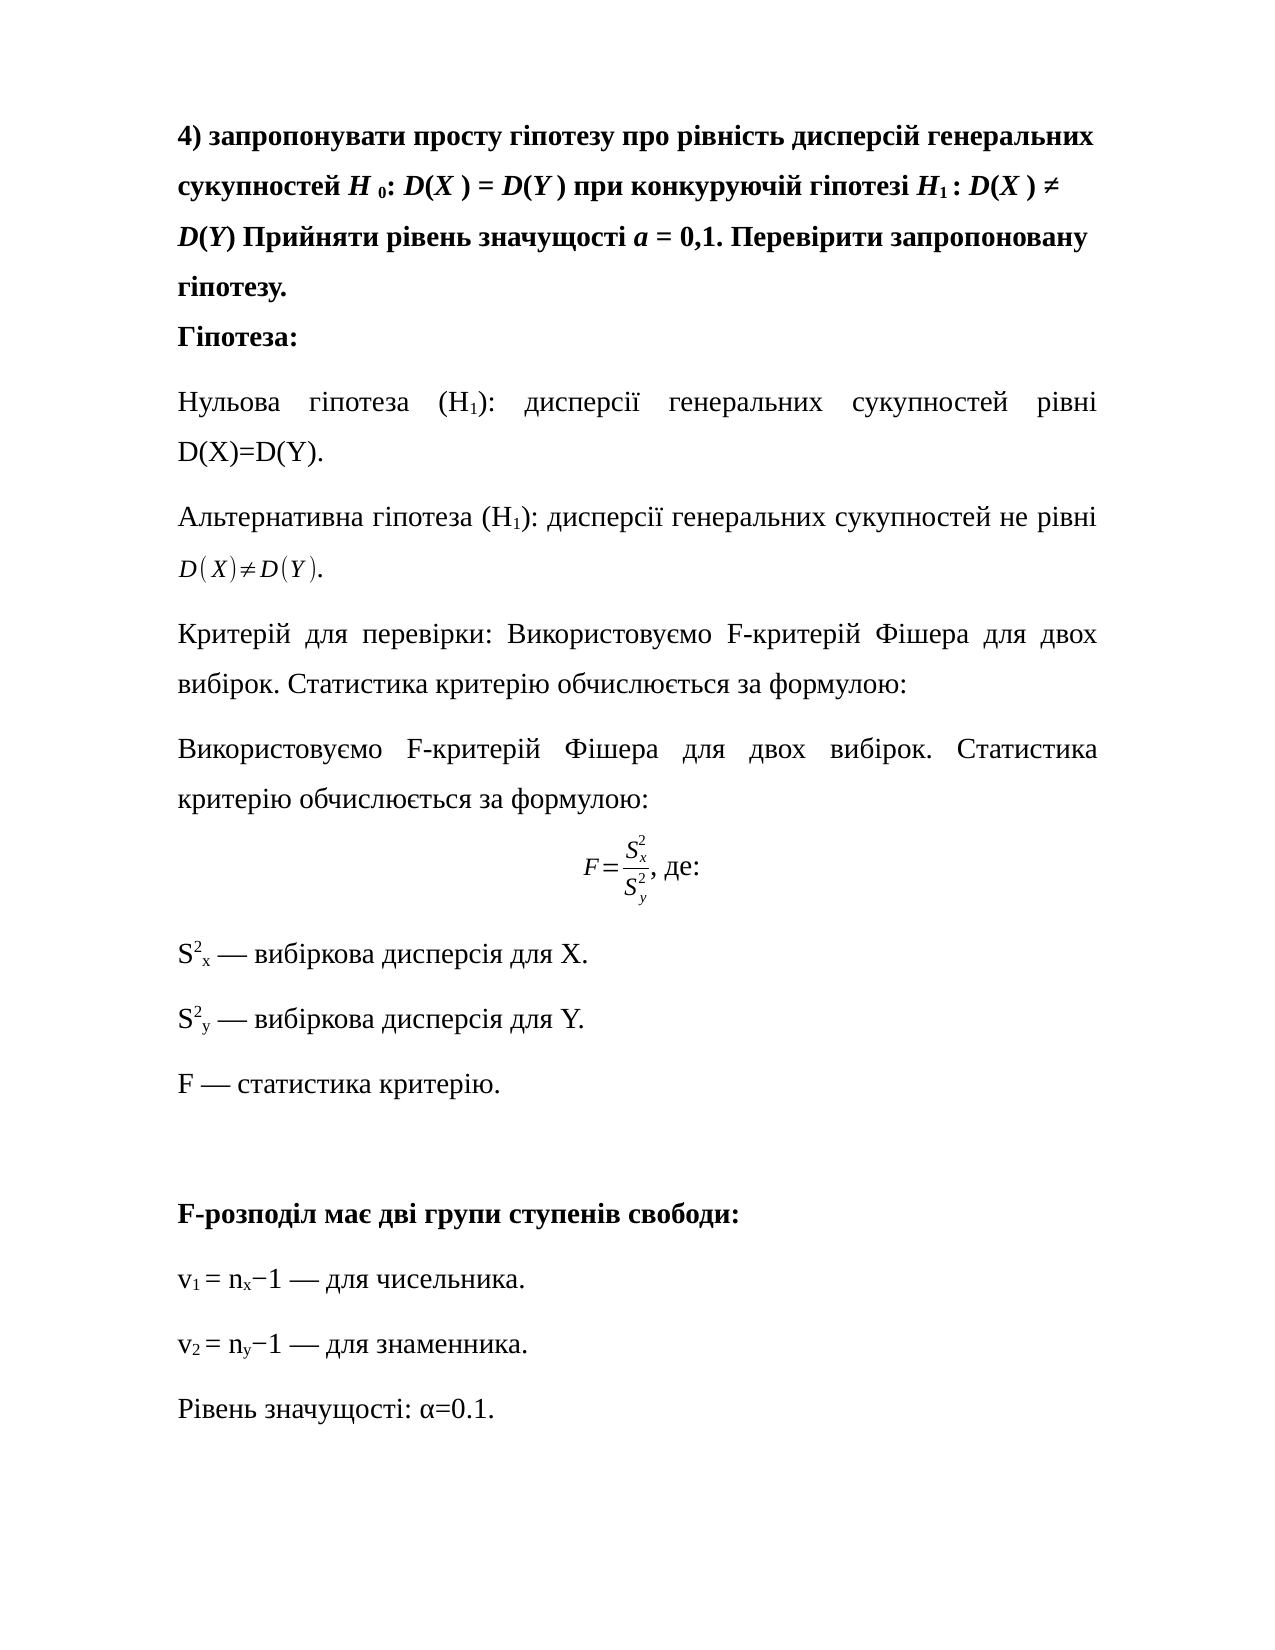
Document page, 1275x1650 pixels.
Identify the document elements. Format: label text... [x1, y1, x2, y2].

text F — статистика критерію. [177, 1066, 1098, 1100]
text Критерій для перевірки: Використовуємо F-критерій Фішера для двох вибірок. Статистика критерію обчислюється за формулою: [177, 616, 1098, 699]
text Нульова гіпотеза (H1): дисперсії генеральних сукупностей рівні D(X)=D(Y). [177, 384, 1098, 468]
text Гіпотеза: [177, 319, 1098, 353]
text Рівень значущості: α=0.1. [177, 1391, 1098, 1467]
text S2x — вибіркова дисперсія для X. [177, 936, 1098, 970]
text Альтернативна гіпотеза (H1): дисперсії генеральних сукупностей не рівні . [177, 499, 1098, 584]
text Використовуємо F-критерій Фішера для двох вибірок. Статистика критерію обчислюється за формулою: [177, 731, 1098, 815]
text , де: [177, 832, 1098, 905]
text v1 = nx−1 — для чисельника. [177, 1261, 1098, 1294]
text 4) запропонувати просту гіпотезу про рівність дисперсій генеральних сукупностей H 0: D(X ) = D(Y ) при конкуруючій гіпотезі H1 : D(X ) ≠ D(Y) Прийняти рівень значущості a = 0,1. Перевірити запропоновану гіпотезу. [177, 118, 1098, 303]
text S2y — вибіркова дисперсія для Y. [177, 1001, 1098, 1035]
text F-розподіл має дві групи ступенів свободи: [177, 1196, 1098, 1229]
text v2 = ny−1 — для знаменника. [177, 1326, 1098, 1359]
